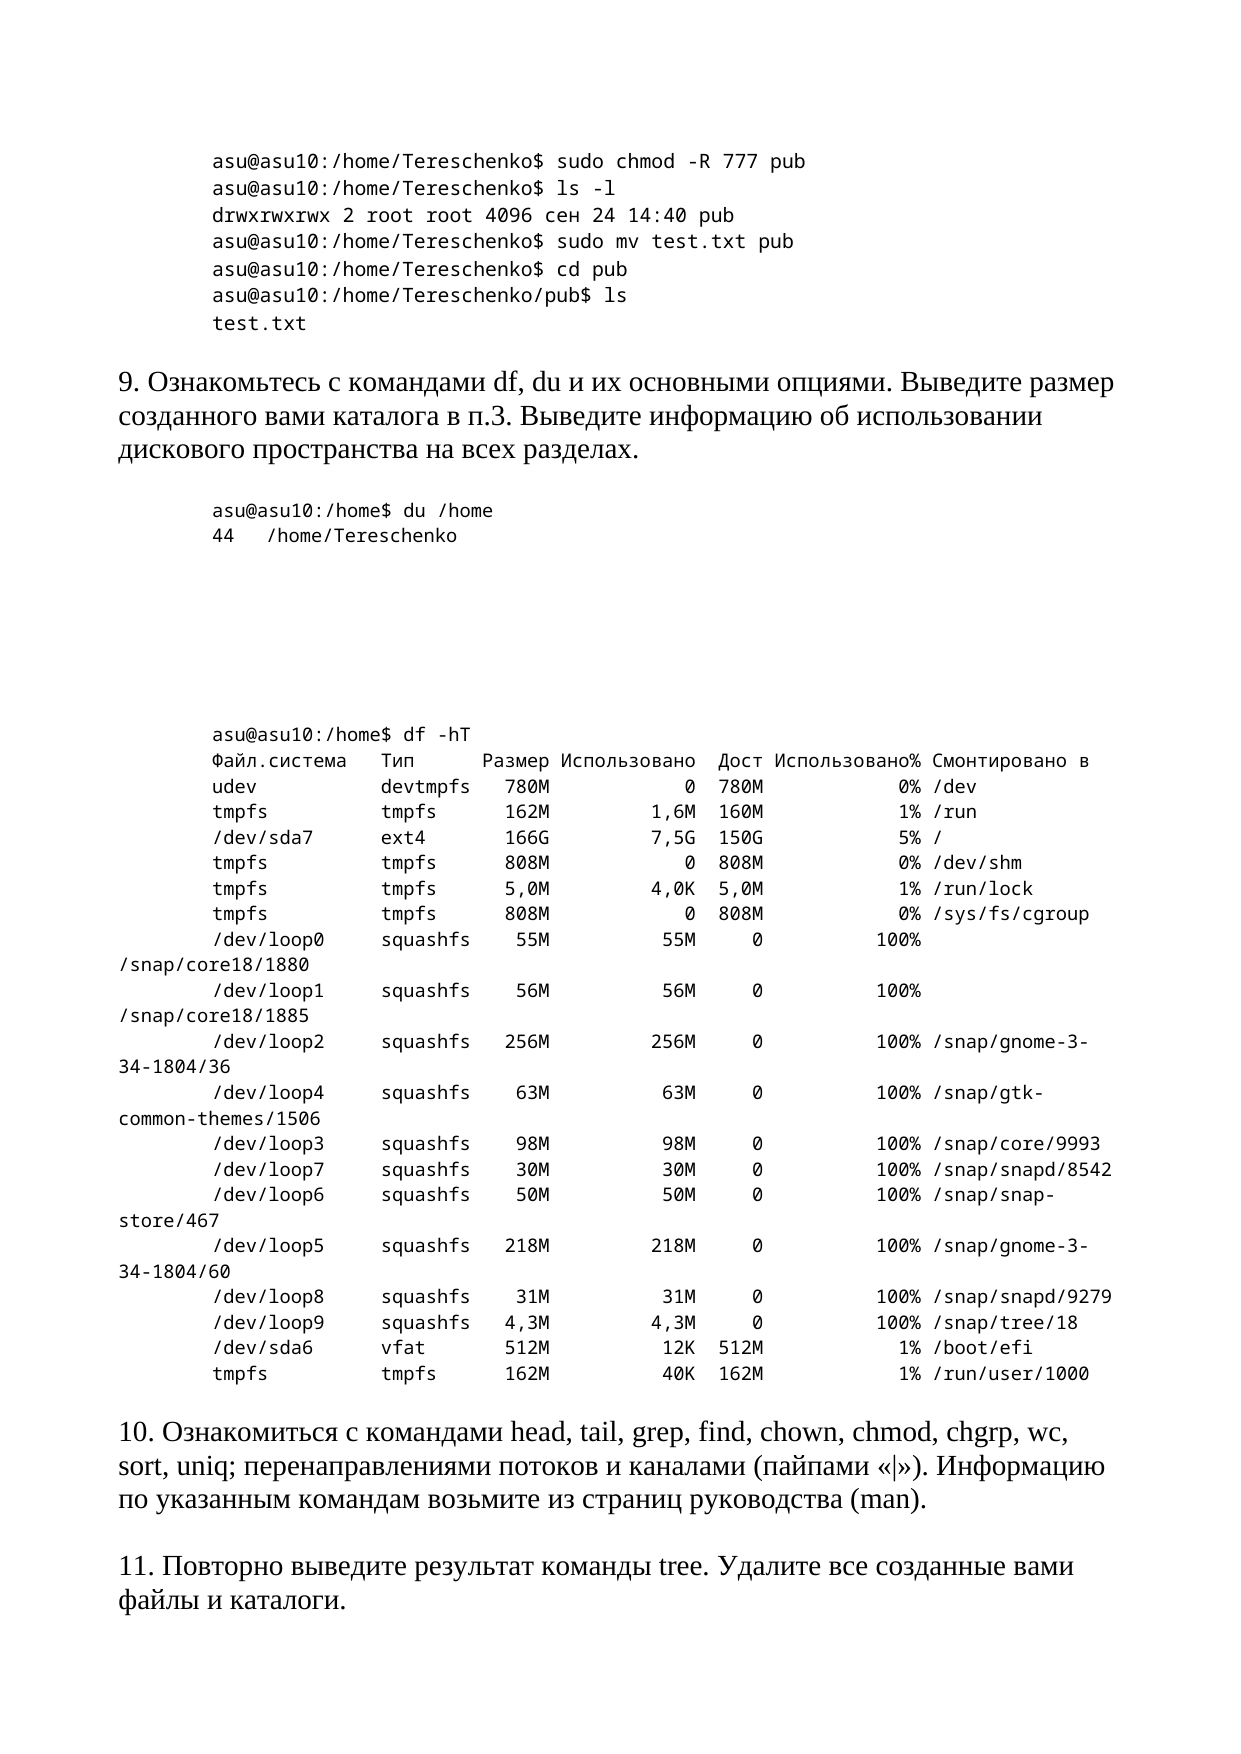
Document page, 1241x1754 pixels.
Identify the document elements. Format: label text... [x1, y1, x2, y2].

text tmpfs tmpfs 808M 0 808M 0% /dev/shm [118, 850, 1122, 875]
text tmpfs tmpfs 5,0M 4,0K 5,0M 1% /run/lock [118, 875, 1122, 901]
text /dev/loop0 squashfs 55M 55M 0 100% /snap/core18/1880 [118, 926, 1122, 977]
text Файл.система Тип Размер Использовано Дост Использовано% Cмонтировано в [118, 748, 1122, 773]
text 10. Ознакомиться с командами head, tail, grep, find, chown, chmod, chgrp, wc, sort, uniq; перенаправлениями потоков и каналами (пайпами «|»). Информацию по указанным командам возьмите из страниц руководства (man). [118, 1414, 1122, 1515]
text tmpfs tmpfs 162M 1,6M 160M 1% /run [118, 799, 1122, 824]
text 44 /home/Tereschenko [118, 523, 1122, 548]
text /dev/loop2 squashfs 256M 256M 0 100% /snap/gnome-3-34-1804/36 [118, 1028, 1122, 1079]
text 9. Ознакомьтесь с командами df, du и их основными опциями. Выведите размер созданного вами каталога в п.3. Выведите информацию об использовании дискового пространства на всех разделах. [118, 364, 1122, 465]
text /dev/loop5 squashfs 218M 218M 0 100% /snap/gnome-3-34-1804/60 [118, 1232, 1122, 1283]
text asu@asu10:/home/Tereschenko$ cd pub [118, 255, 1122, 282]
text /dev/sda7 ext4 166G 7,5G 150G 5% / [118, 824, 1122, 850]
text asu@asu10:/home/Tereschenko$ sudo mv test.txt pub [118, 228, 1122, 255]
text tmpfs tmpfs 162M 40K 162M 1% /run/user/1000 [118, 1360, 1122, 1386]
text /dev/loop9 squashfs 4,3M 4,3M 0 100% /snap/tree/18 [118, 1309, 1122, 1334]
text /dev/loop3 squashfs 98M 98M 0 100% /snap/core/9993 [118, 1130, 1122, 1156]
text 11. Повторно выведите результат команды tree. Удалите все созданные вами файлы и каталоги. [118, 1548, 1122, 1616]
text /dev/loop8 squashfs 31M 31M 0 100% /snap/snapd/9279 [118, 1283, 1122, 1309]
text /dev/loop4 squashfs 63M 63M 0 100% /snap/gtk-common-themes/1506 [118, 1079, 1122, 1130]
text /dev/loop6 squashfs 50M 50M 0 100% /snap/snap-store/467 [118, 1181, 1122, 1232]
text asu@asu10:/home/Tereschenko/pub$ ls [118, 282, 1122, 309]
text /dev/loop1 squashfs 56M 56M 0 100% /snap/core18/1885 [118, 977, 1122, 1028]
text asu@asu10:/home$ df -hT [118, 721, 1122, 748]
text tmpfs tmpfs 808M 0 808M 0% /sys/fs/cgroup [118, 901, 1122, 926]
text udev devtmpfs 780M 0 780M 0% /dev [118, 773, 1122, 799]
text asu@asu10:/home/Tereschenko$ ls -l [118, 174, 1122, 201]
text /dev/loop7 squashfs 30M 30M 0 100% /snap/snapd/8542 [118, 1156, 1122, 1181]
text test.txt [118, 309, 1122, 336]
text /dev/sda6 vfat 512M 12K 512M 1% /boot/efi [118, 1334, 1122, 1360]
text asu@asu10:/home/Tereschenko$ sudo chmod -R 777 pub [118, 147, 1122, 174]
text drwxrwxrwx 2 root root 4096 сен 24 14:40 pub [118, 201, 1122, 228]
text asu@asu10:/home$ du /home [118, 494, 1122, 523]
